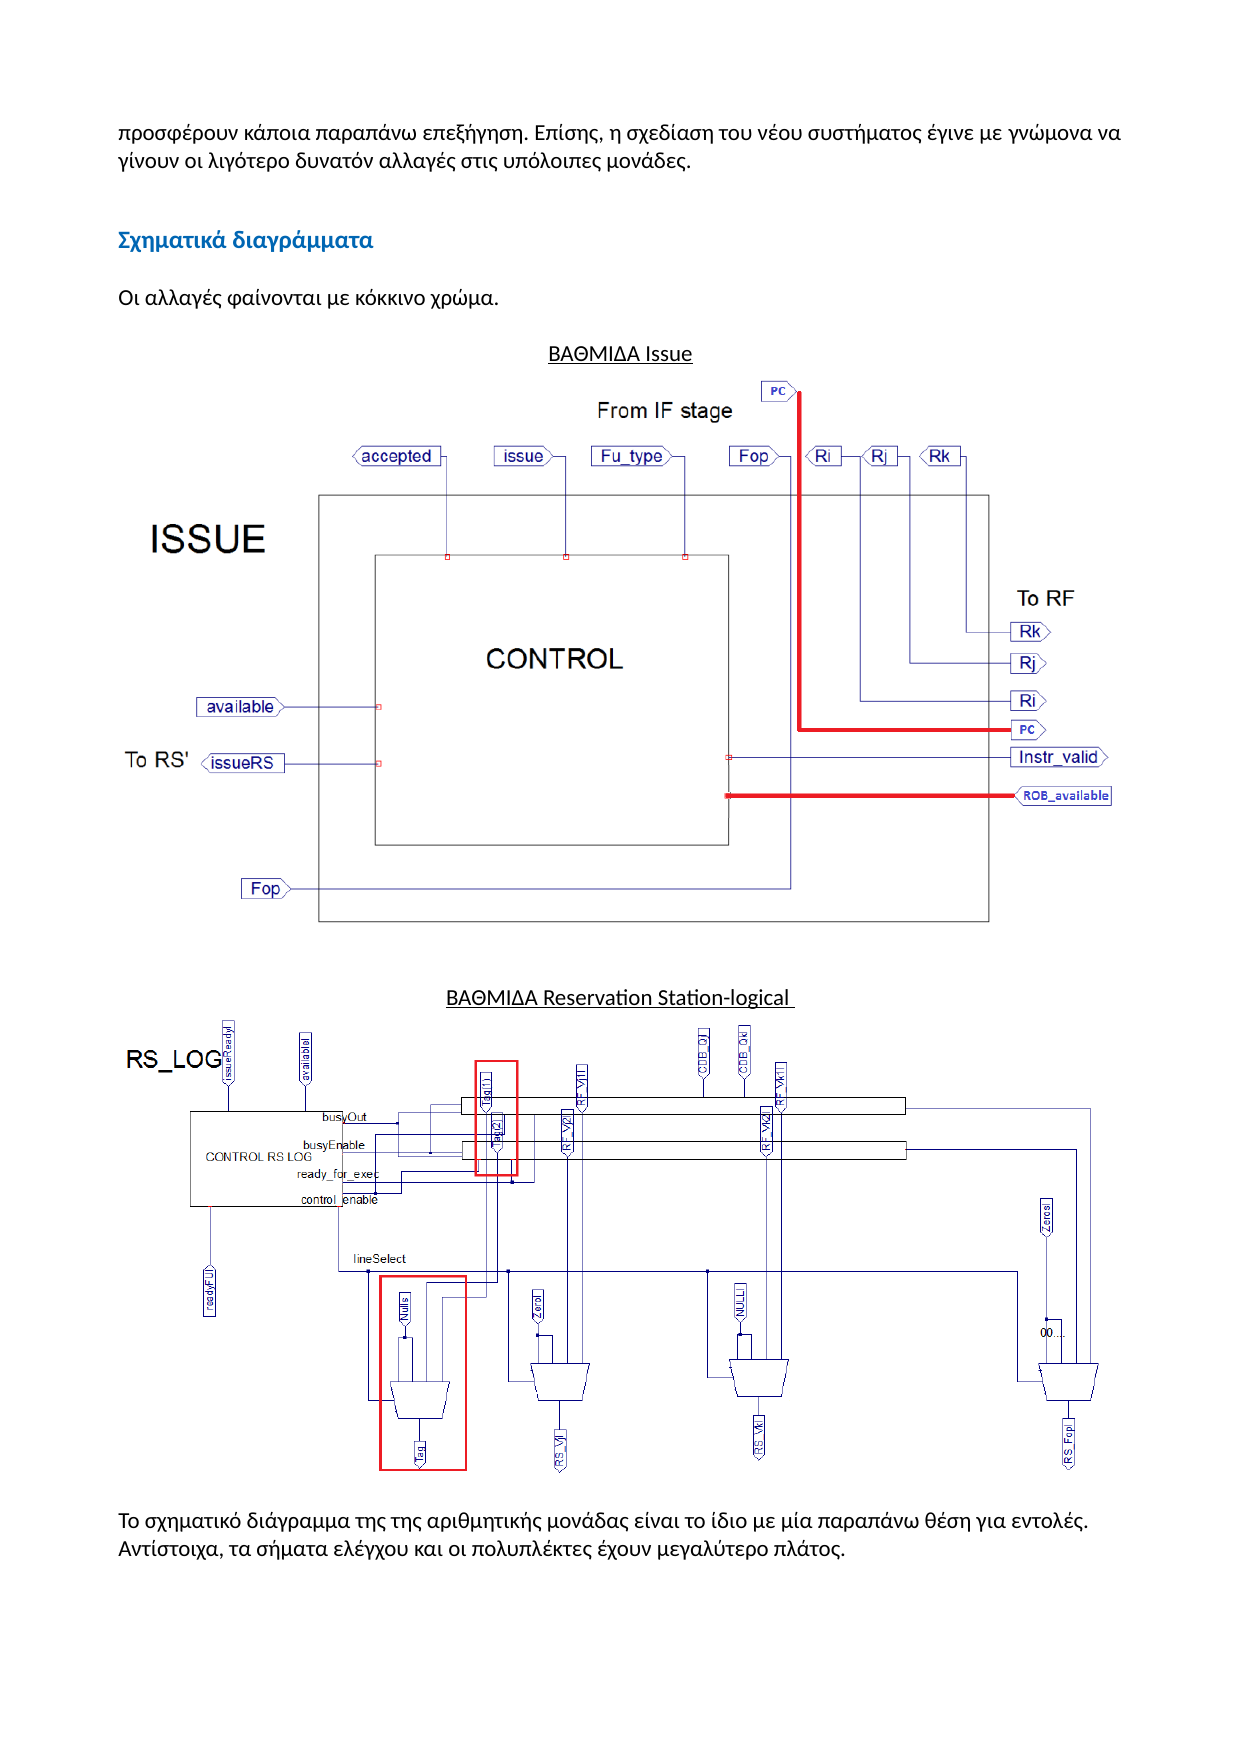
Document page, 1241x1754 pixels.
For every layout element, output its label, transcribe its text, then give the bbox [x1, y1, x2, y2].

text Οι αλλαγές φαίνονται με κόκκινο χρώμα. [118, 283, 1122, 311]
subtitle Σχηματικά διαγράμματα [118, 224, 1122, 255]
text Το σχηματικό διάγραμμα της της αριθμητικής μονάδας είναι το ίδιο με μία παραπάνω θέση για εντολές. Αντίστοιχα, τα σήματα ελέγχου και οι πολυπλέκτες έχουν μεγαλύτερο πλάτος. [118, 1506, 1122, 1562]
picture [118, 366, 1123, 955]
picture [118, 1016, 1123, 1478]
text ΒΑΘΜΙΔΑ Issue [118, 339, 1122, 366]
text προσφέρουν κάποια παραπάνω επεξήγηση. Επίσης, η σχεδίαση του νέου συστήματος έγινε με γνώμονα να γίνουν οι λιγότερο δυνατόν αλλαγές στις υπόλοιπες μονάδες. [118, 118, 1122, 174]
text ΒΑΘΜΙΔΑ Reservation Station-logical [118, 983, 1122, 1011]
